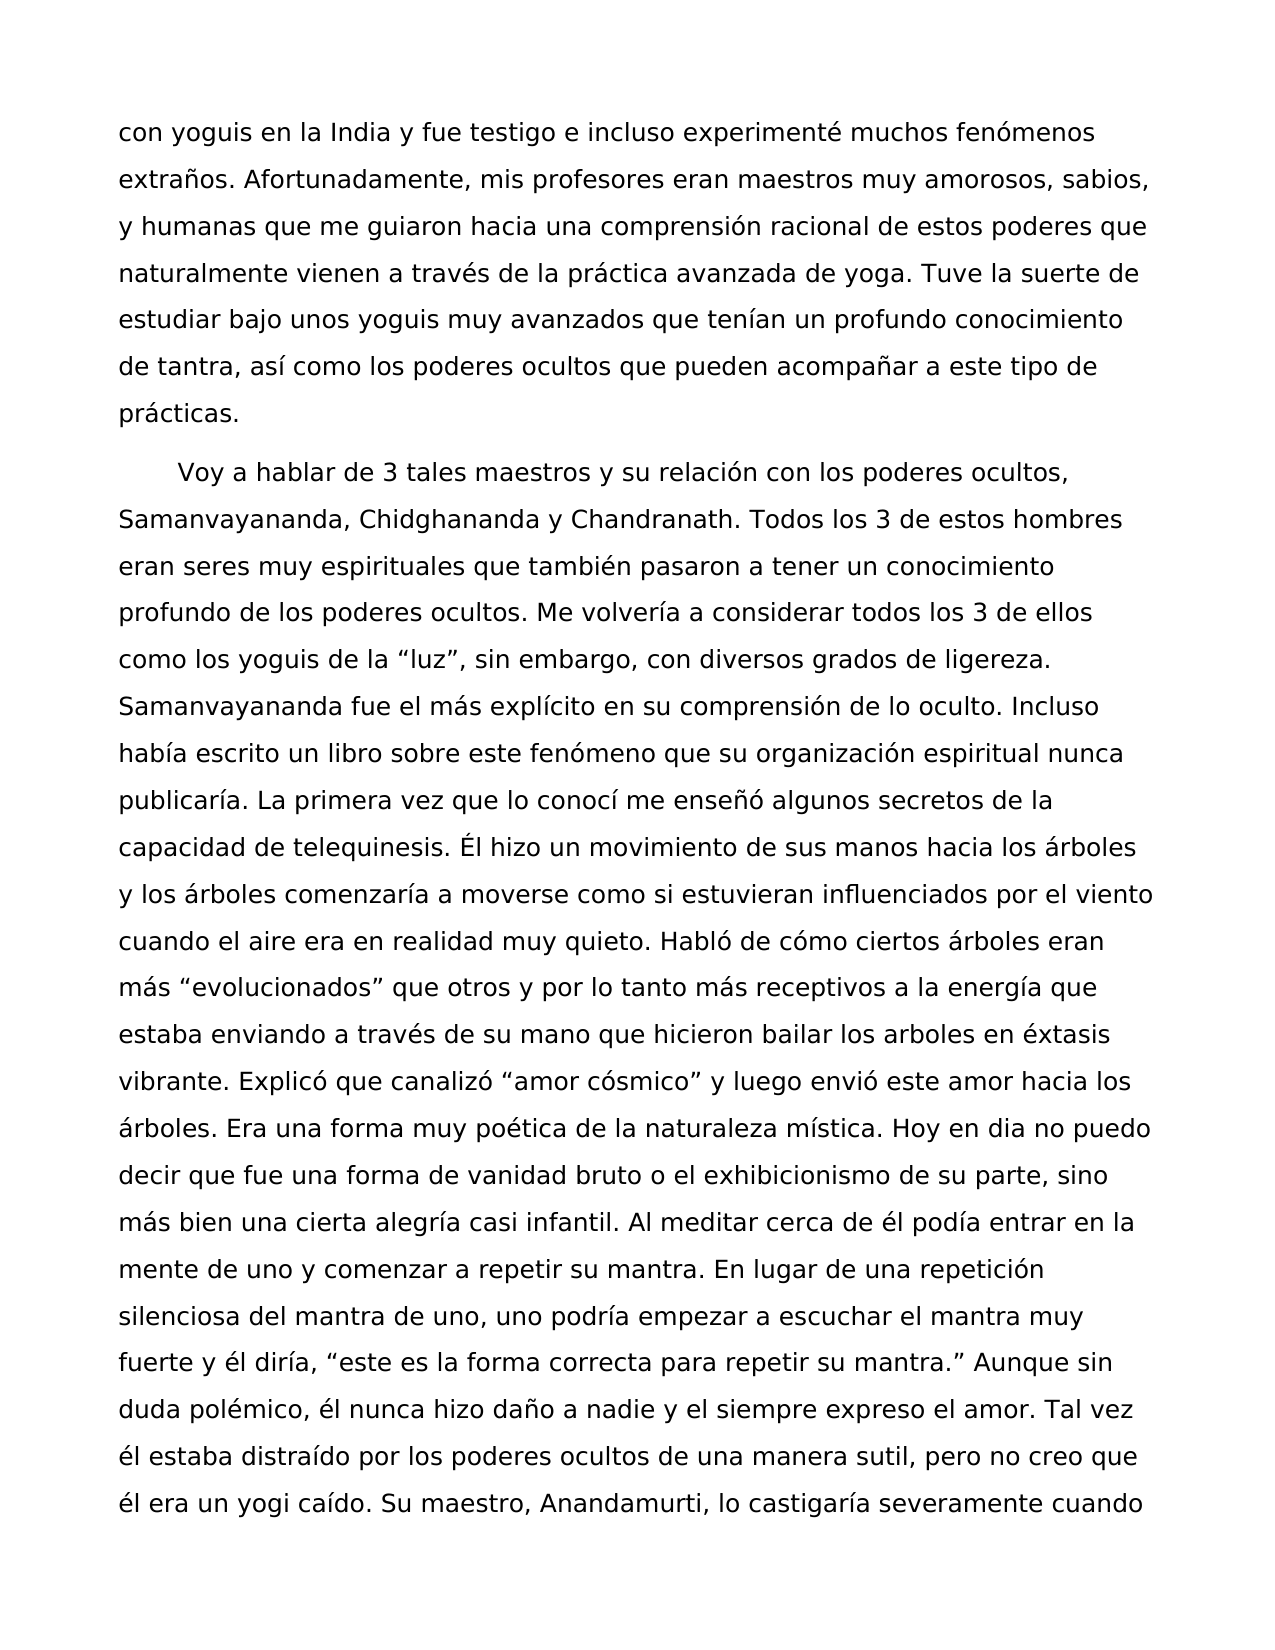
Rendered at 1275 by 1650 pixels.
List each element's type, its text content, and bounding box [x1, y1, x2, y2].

text Voy a hablar de 3 tales maestros y su relación con los poderes ocultos, Samanvayananda, Chidghananda y Chandranath. Todos los 3 de estos hombres eran seres muy espirituales que también pasaron a tener un conocimiento profundo de los poderes ocultos. Me volvería a considerar todos los 3 de ellos como los yoguis de la “luz”, sin embargo, con diversos grados de ligereza. Samanvayananda fue el más explícito en su comprensión de lo oculto. Incluso había escrito un libro sobre este fenómeno que su organización espiritual nunca publicaría. La primera vez que lo conocí me enseñó algunos secretos de la capacidad de telequinesis. Él hizo un movimiento de sus manos hacia los árboles y los árboles comenzaría a moverse como si estuvieran influenciados por el viento cuando el aire era en realidad muy quieto. Habló de cómo ciertos árboles eran más “evolucionados” que otros y por lo tanto más receptivos a la energía que estaba enviando a través de su mano que hicieron bailar los arboles en éxtasis vibrante. Explicó que canalizó “amor cósmico” y luego envió este amor hacia los árboles. Era una forma muy poética de la naturaleza mística. Hoy en dia no puedo decir que fue una forma de vanidad bruto o el exhibicionismo de su parte, sino más bien una cierta alegría casi infantil. Al meditar cerca de él podía entrar en la mente de uno y comenzar a repetir su mantra. En lugar de una repetición silenciosa del mantra de uno, uno podría empezar a escuchar el mantra muy fuerte y él diría, “este es la forma correcta para repetir su mantra.” Aunque sin duda polémico, él nunca hizo daño a nadie y el siempre expreso el amor. Tal vez él estaba distraído por los poderes ocultos de una manera sutil, pero no creo que él era un yogi caído. Su maestro, Anandamurti, lo castigaría severamente cuando [118, 458, 1157, 1518]
text con yoguis en la India y fue testigo e incluso experimenté muchos fenómenos extraños. Afortunadamente, mis profesores eran maestros muy amorosos, sabios, y humanas que me guiaron hacia una comprensión racional de estos poderes que naturalmente vienen a través de la práctica avanzada de yoga. Tuve la suerte de estudiar bajo unos yoguis muy avanzados que tenían un profundo conocimiento de tantra, así como los poderes ocultos que pueden acompañar a este tipo de prácticas. [118, 118, 1157, 428]
